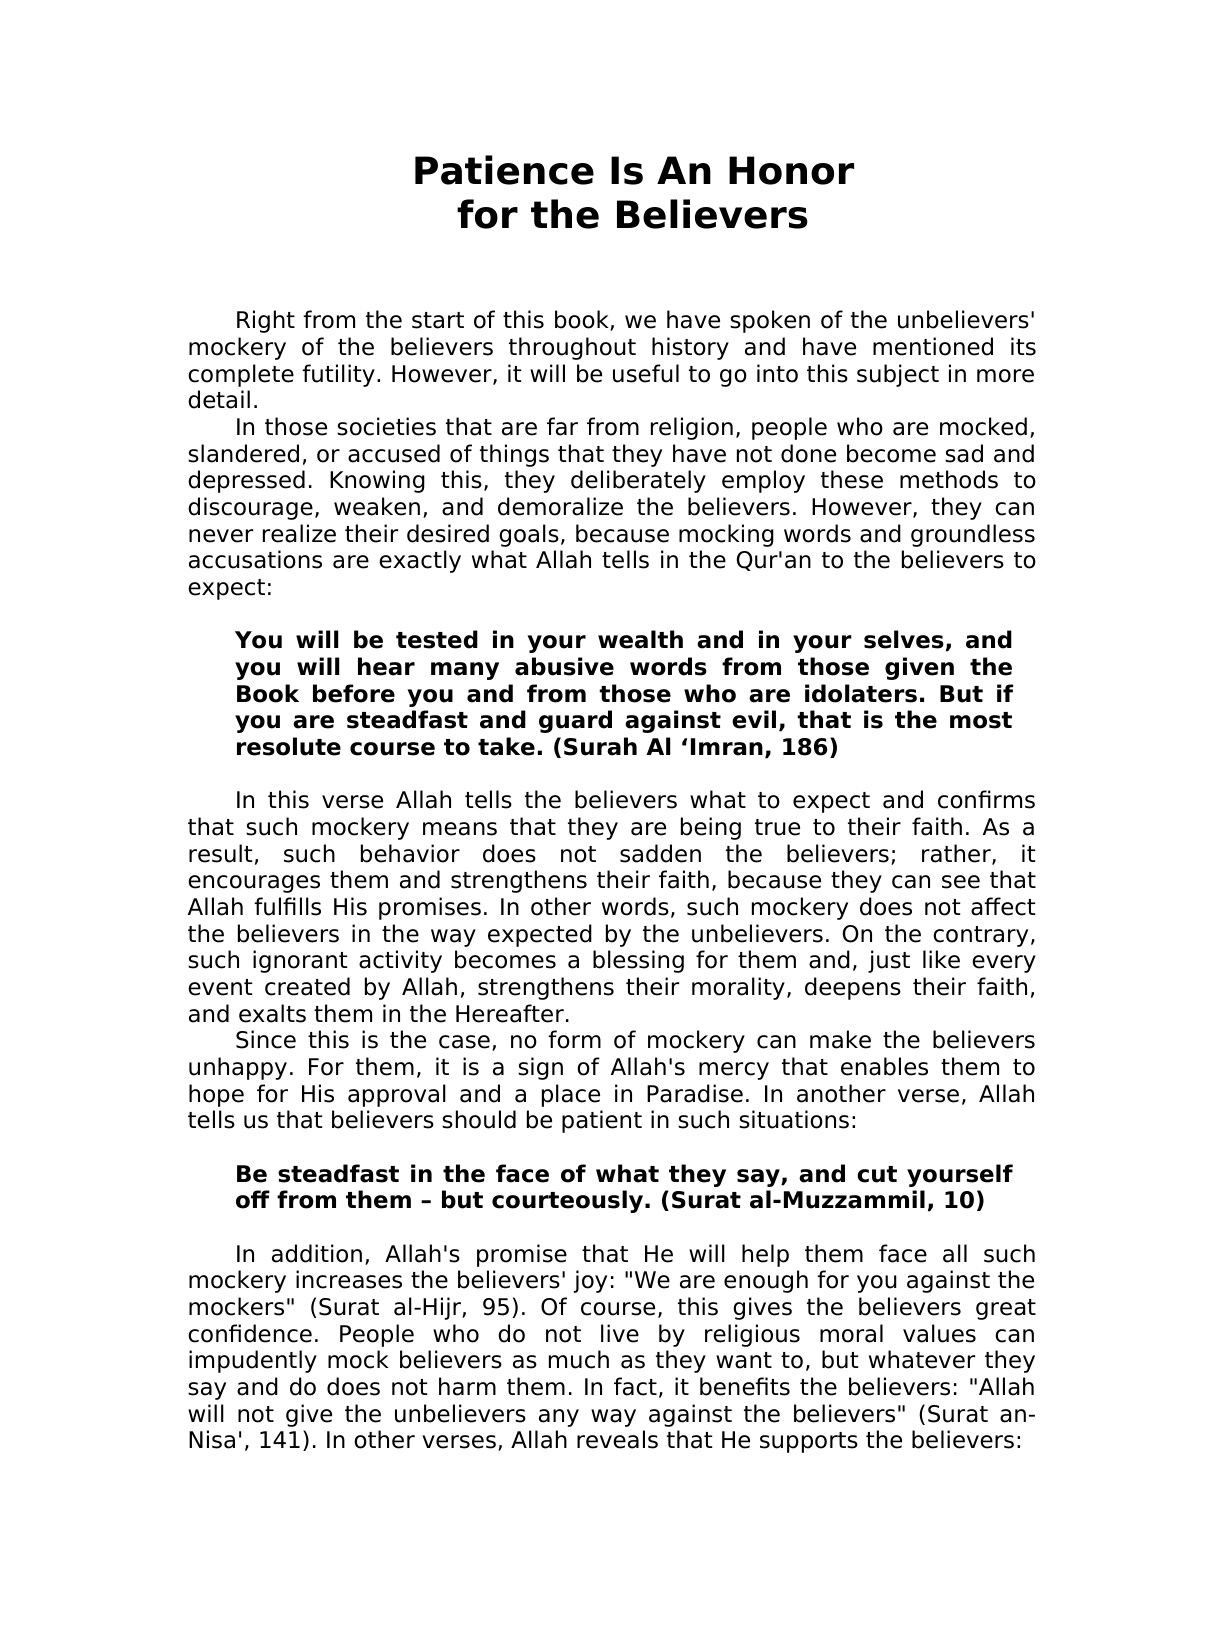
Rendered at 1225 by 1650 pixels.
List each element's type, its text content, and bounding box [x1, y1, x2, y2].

text In those societies that are far from religion, people who are mocked, slandered, or accused of things that they have not done become sad and depressed. Knowing this, they deliberately employ these methods to discourage, weaken, and demoralize the believers. However, they can never realize their desired goals, because mocking words and groundless accusations are exactly what Allah tells in the Qur'an to the believers to expect: [187, 414, 1037, 601]
text Patience Is An Honor [187, 150, 1020, 194]
text You will be tested in your wealth and in your selves, and you will hear many abusive words from those given the Book before you and from those who are idolaters. But if you are steadfast and guard against evil, that is the most resolute course to take. (Surah Al ‘Imran, 186) [235, 628, 1014, 761]
text In this verse Allah tells the believers what to expect and confirms that such mockery means that they are being true to their faith. As a result, such behavior does not sadden the believers; rather, it encourages them and strengthens their faith, because they can see that Allah fulfills His promises. In other words, such mockery does not affect the believers in the way expected by the unbelievers. On the contrary, such ignorant activity becomes a blessing for them and, just like every event created by Allah, strengthens their morality, deepens their faith, and exalts them in the Hereafter. [187, 788, 1037, 1028]
text Since this is the case, no form of mockery can make the believers unhappy. For them, it is a sign of Allah's mercy that enables them to hope for His approval and a place in Paradise. In another verse, Allah tells us that believers should be patient in such situations: [187, 1028, 1037, 1134]
text for the Believers [187, 194, 1020, 237]
text In addition, Allah's promise that He will help them face all such mockery increases the believers' joy: "We are enough for you against the mockers" (Surat al-Hijr, 95). Of course, this gives the believers great confidence. People who do not live by religious moral values can impudently mock believers as much as they want to, but whatever they say and do does not harm them. In fact, it benefits the believers: "Allah will not give the unbelievers any way against the believers" (Surat an-Nisa', 141). In other verses, Allah reveals that He supports the believers: [187, 1241, 1037, 1454]
text Right from the start of this book, we have spoken of the unbelievers' mockery of the believers throughout history and have mentioned its complete futility. However, it will be useful to go into this subject in more detail. [187, 308, 1037, 414]
text Be steadfast in the face of what they say, and cut yourself off from them – but courteously. (Surat al-Muzzammil, 10) [235, 1161, 1014, 1214]
